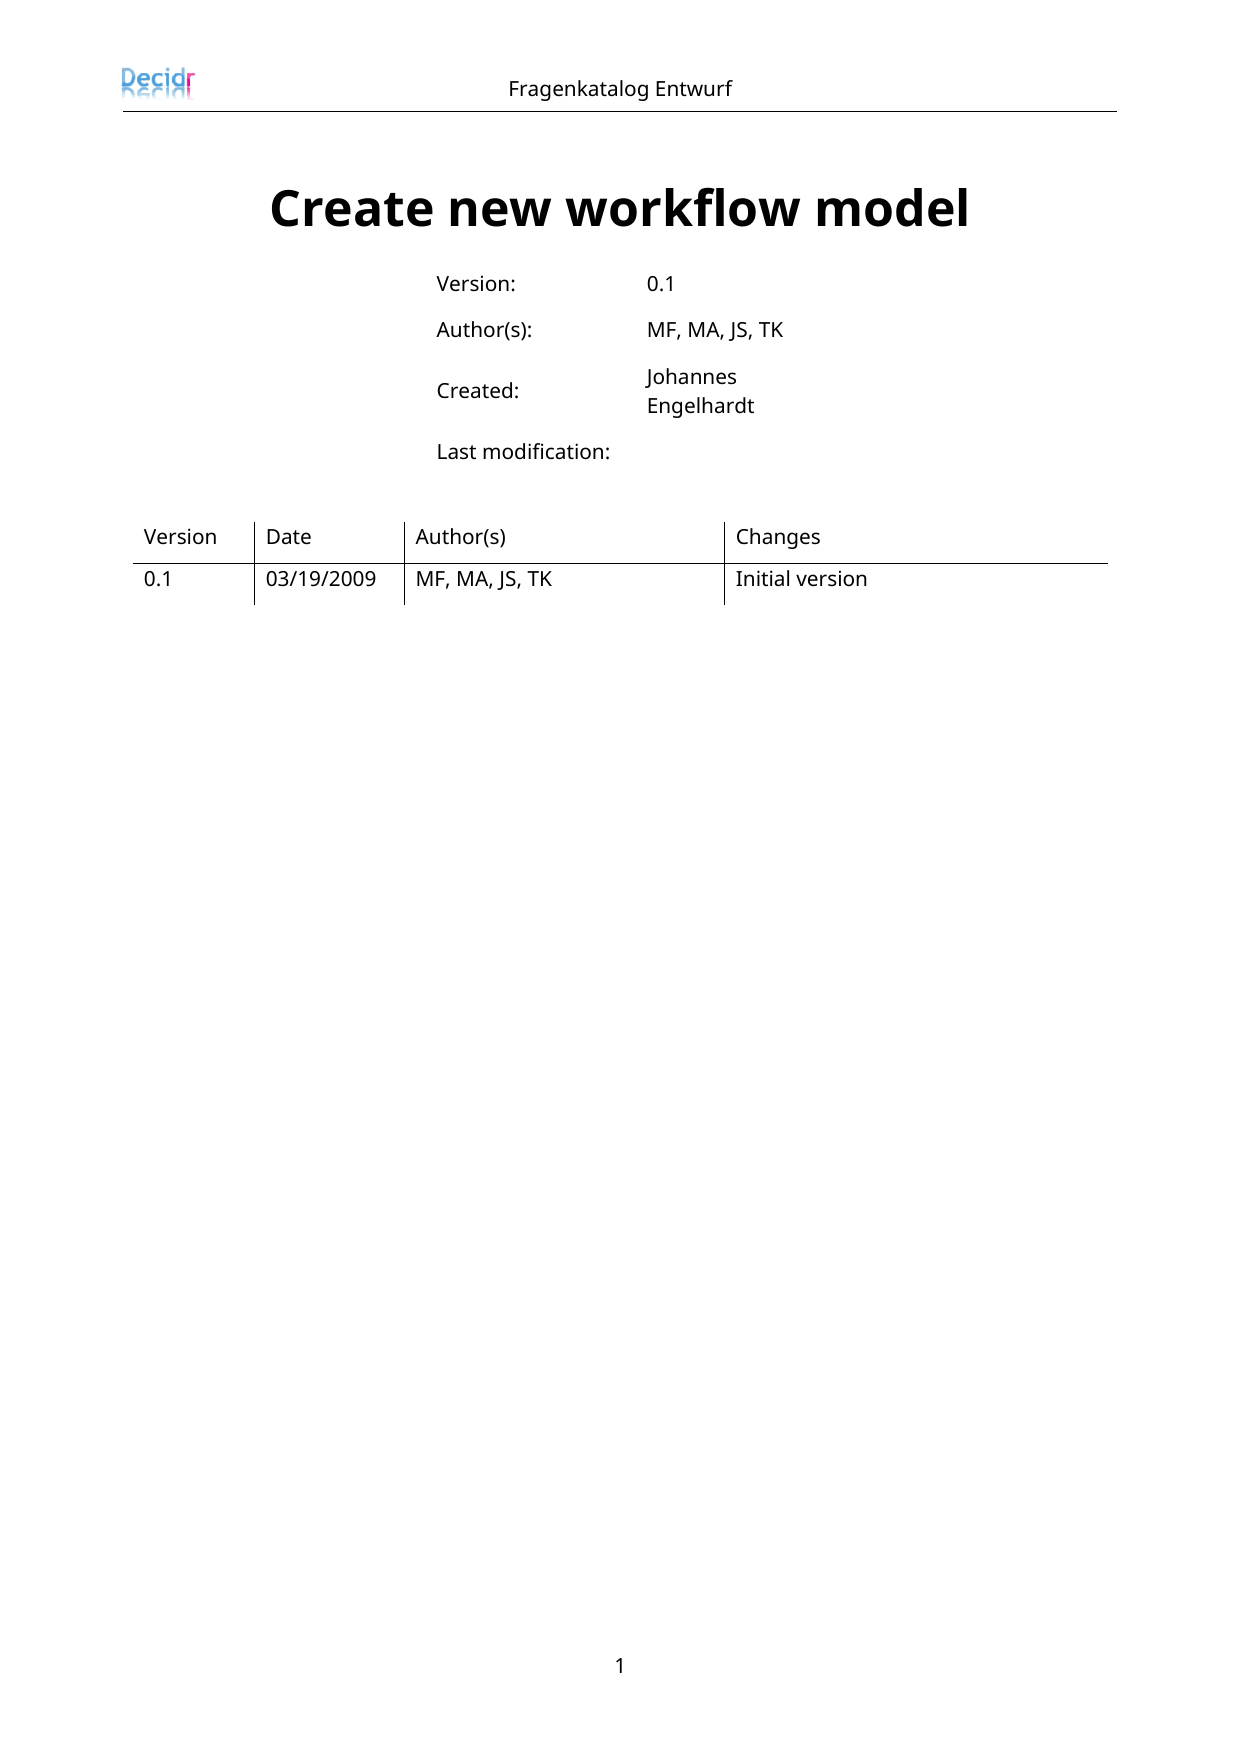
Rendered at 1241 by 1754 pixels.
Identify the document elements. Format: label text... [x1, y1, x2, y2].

table_cell 0.1 [133, 564, 254, 605]
table_cell MF, MA, JS, TK [405, 564, 724, 605]
table_cell MF, MA, JS, TK [635, 313, 815, 359]
table_header Author(s) [405, 522, 724, 563]
picture [118, 64, 200, 102]
table_header Version [133, 522, 254, 563]
table_header Changes [725, 522, 1108, 563]
table_header Version: [425, 266, 635, 313]
table_cell Author(s): [425, 313, 635, 359]
title Create new workflow model [118, 173, 1122, 241]
table_cell Johannes Engelhardt [635, 359, 815, 434]
table_cell Created: [425, 359, 635, 434]
table_cell Last modification: [425, 435, 635, 481]
table_cell Initial version [725, 564, 1108, 605]
table_header 0.1 [635, 266, 815, 313]
table_cell 03/19/2009 [255, 564, 404, 605]
table_header Date [255, 522, 404, 563]
table_cell [635, 435, 815, 481]
